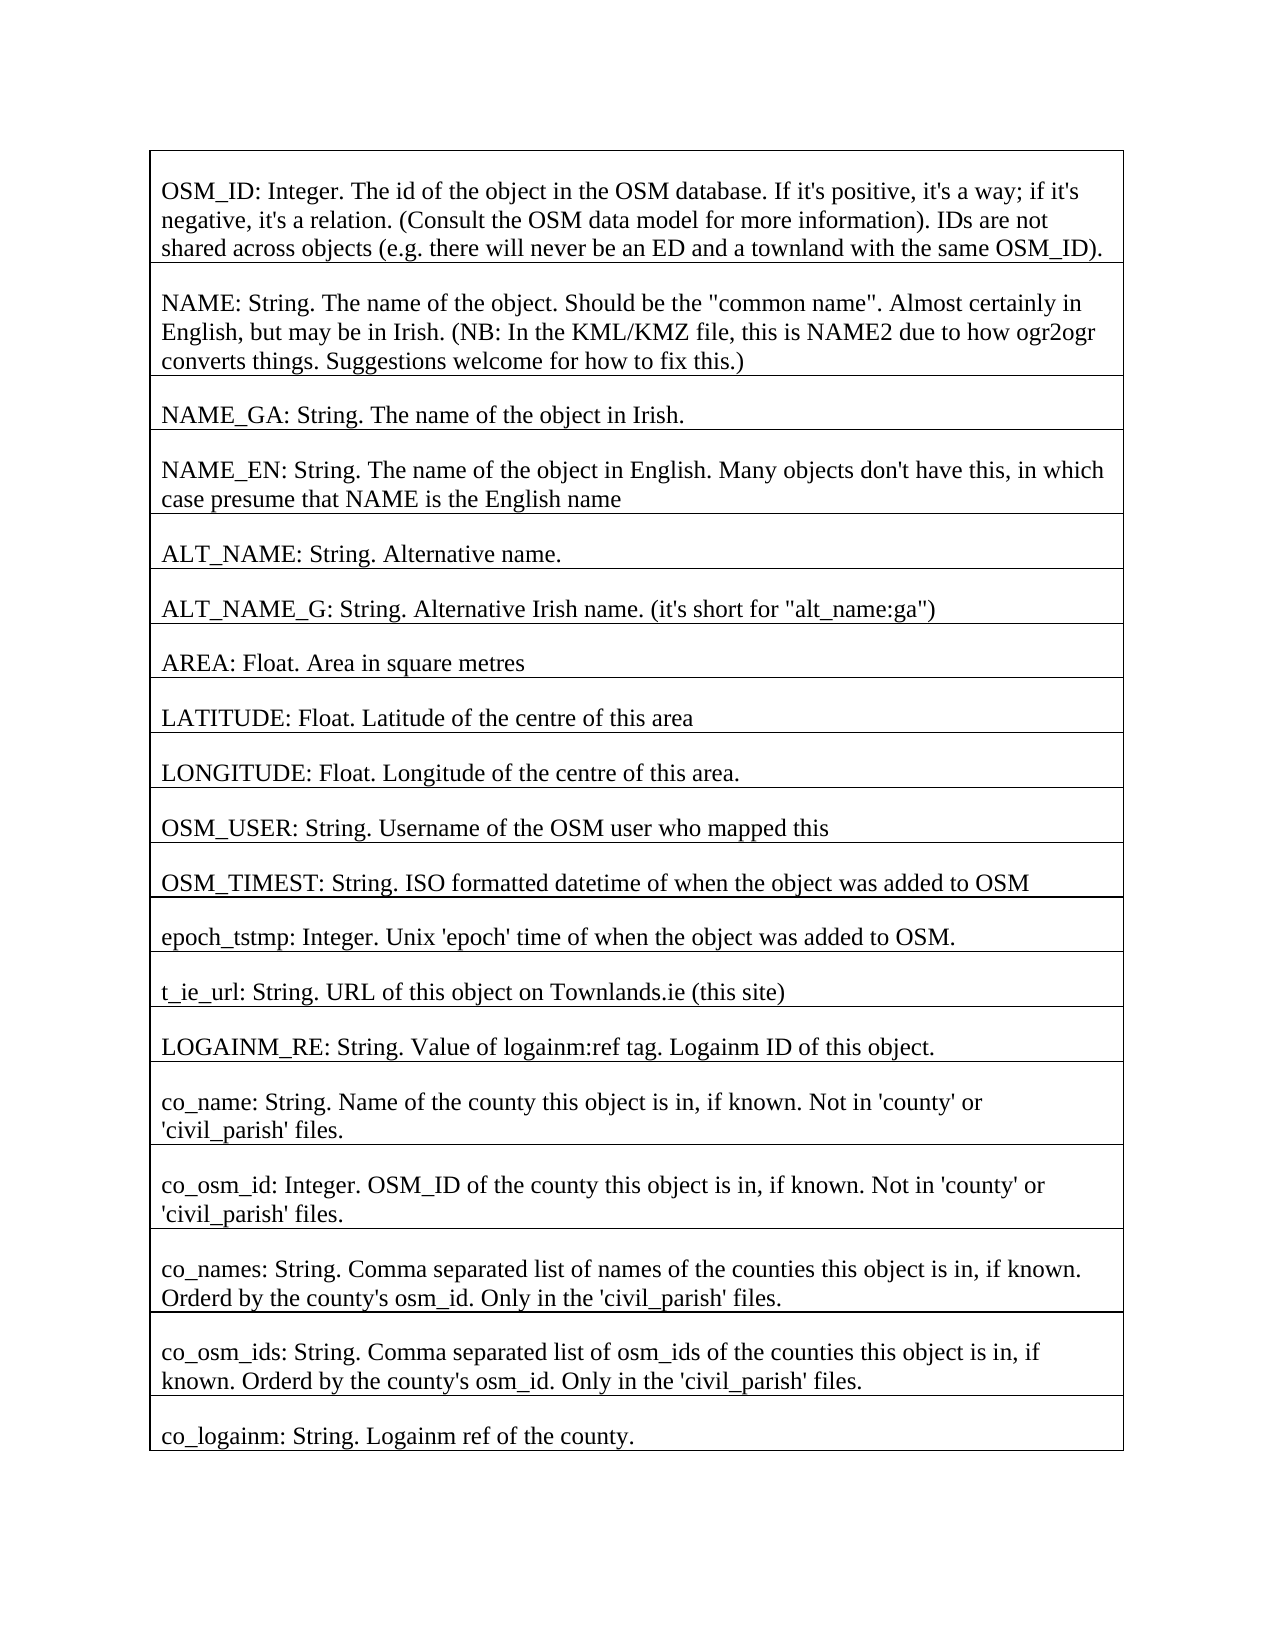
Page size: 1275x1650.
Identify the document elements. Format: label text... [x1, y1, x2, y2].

table_header OSM_ID: Integer. The id of the object in the OSM database. If it's positive, it's a way; if it's negative, it's a relation. (Consult the OSM data model for more information). IDs are not shared across objects (e.g. there will never be an ED and a townland with the same OSM_ID). [151, 151, 1123, 262]
table_cell co_logainm: String. Logainm ref of the county. [151, 1396, 1123, 1450]
table_cell epoch_tstmp: Integer. Unix 'epoch' time of when the object was added to OSM. [151, 898, 1123, 951]
table_cell LATITUDE: Float. Latitude of the centre of this area [151, 678, 1123, 732]
table_cell ALT_NAME_G: String. Alternative Irish name. (it's short for "alt_name:ga") [151, 569, 1123, 622]
table_cell co_name: String. Name of the county this object is in, if known. Not in 'county' or 'civil_parish' files. [151, 1062, 1123, 1144]
table_cell t_ie_url: String. URL of this object on Townlands.ie (this site) [151, 952, 1123, 1006]
table_cell NAME: String. The name of the object. Should be the "common name". Almost certainly in English, but may be in Irish. (NB: In the KML/KMZ file, this is NAME2 due to how ogr2ogr converts things. Suggestions welcome for how to fix this.) [151, 263, 1123, 374]
table_cell OSM_USER: String. Username of the OSM user who mapped this [151, 788, 1123, 842]
table_cell LOGAINM_RE: String. Value of logainm:ref tag. Logainm ID of this object. [151, 1007, 1123, 1061]
table_cell co_names: String. Comma separated list of names of the counties this object is in, if known. Orderd by the county's osm_id. Only in the 'civil_parish' files. [151, 1229, 1123, 1311]
table_cell AREA: Float. Area in square metres [151, 624, 1123, 677]
table_cell NAME_GA: String. The name of the object in Irish. [151, 376, 1123, 429]
table_cell OSM_TIMEST: String. ISO formatted datetime of when the object was added to OSM [151, 843, 1123, 896]
table_cell LONGITUDE: Float. Longitude of the centre of this area. [151, 733, 1123, 787]
table_cell co_osm_ids: String. Comma separated list of osm_ids of the counties this object is in, if known. Orderd by the county's osm_id. Only in the 'civil_parish' files. [151, 1313, 1123, 1395]
table_cell ALT_NAME: String. Alternative name. [151, 514, 1123, 568]
table_cell co_osm_id: Integer. OSM_ID of the county this object is in, if known. Not in 'county' or 'civil_parish' files. [151, 1145, 1123, 1228]
table_cell NAME_EN: String. The name of the object in English. Many objects don't have this, in which case presume that NAME is the English name [151, 430, 1123, 513]
